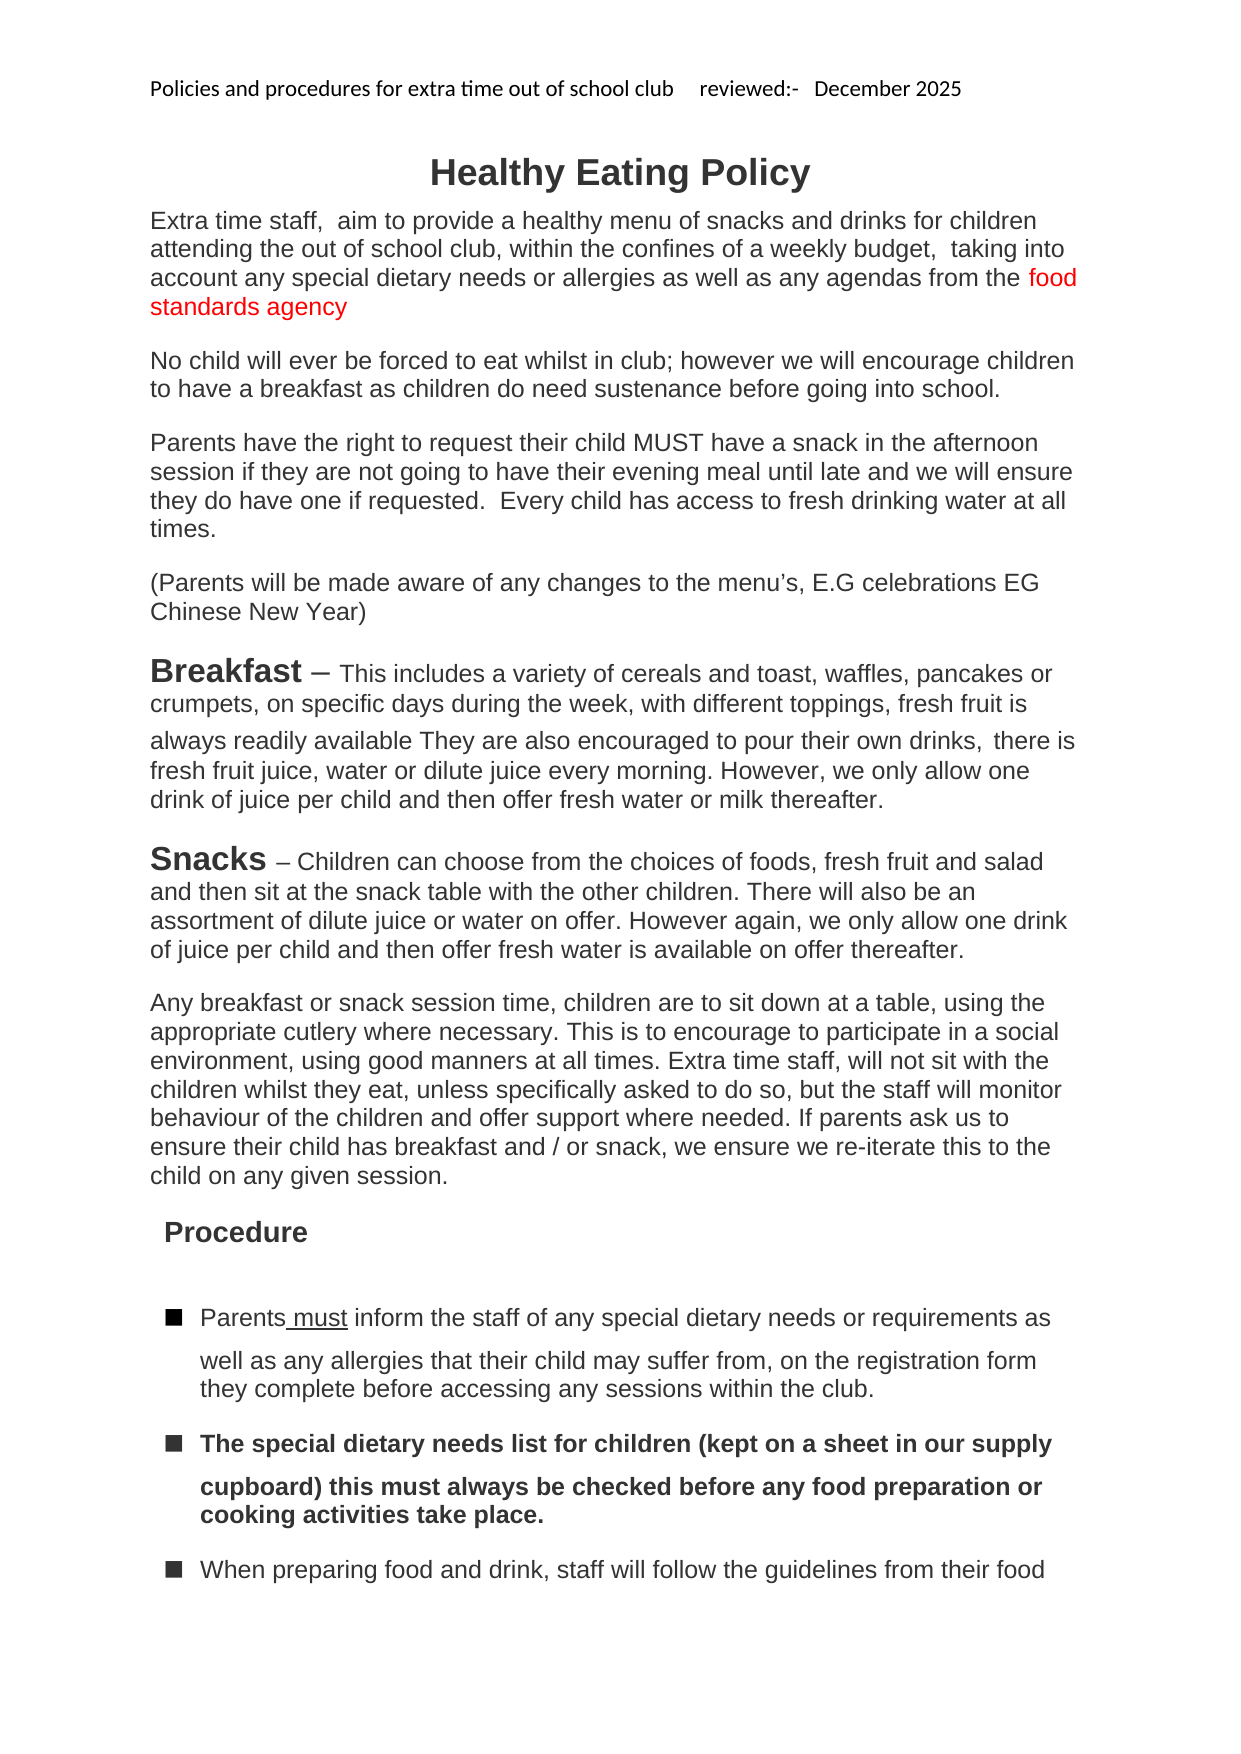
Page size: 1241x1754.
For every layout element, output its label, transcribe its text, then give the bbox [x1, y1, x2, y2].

text Healthy Eating Policy [150, 150, 1090, 193]
text Parents have the right to request their child MUST have a snack in the afternoon session if they are not going to have their evening meal until late and we will ensure they do have one if requested. Every child has access to fresh drinking water at all times. [150, 428, 1090, 543]
text Any breakfast or snack session time, children are to sit down at a table, using the appropriate cutlery where necessary. This is to encourage to participate in a social environment, using good manners at all times. Extra time staff, will not sit with the children whilst they eat, unless specifically asked to do so, but the staff will monitor behaviour of the children and offer support where needed. If parents ask us to ensure their child has breakfast and / or snack, we ensure we re-iterate this to the child on any given session. [150, 988, 1090, 1190]
text Procedure [150, 1215, 1090, 1248]
list The special dietary needs list for children (kept on a sheet in our supply cupboard) this must always be checked before any food preparation or cooking activities take place. [162, 1403, 1090, 1529]
list When preparing food and drink, staff will follow the guidelines from their food [162, 1529, 1090, 1597]
text Snacks – Children can choose from the choices of foods, fresh fruit and salad and then sit at the snack table with the other children. There will also be an assortment of dilute juice or water on offer. However again, we only allow one drink of juice per child and then offer fresh water is available on offer thereafter. [150, 839, 1090, 963]
text No child will ever be forced to eat whilst in club; however we will encourage children to have a breakfast as children do need sustenance before going into school. [150, 346, 1090, 403]
text (Parents will be made aware of any changes to the menu’s, E.G celebrations EG Chinese New Year) [150, 568, 1090, 626]
list Parents must inform the staff of any special dietary needs or requirements as well as any allergies that their child may suffer from, on the registration form they complete before accessing any sessions within the club. [162, 1277, 1090, 1403]
text Extra time staff, aim to provide a healthy menu of snacks and drinks for children attending the out of school club, within the confines of a weekly budget, taking into account any special dietary needs or allergies as well as any agendas from the food standards agency [150, 206, 1090, 321]
text Breakfast – This includes a variety of cereals and toast, waffles, pancakes or crumpets, on specific days during the week, with different toppings, fresh fruit is always readily available They are also encouraged to pour their own drinks, there is fresh fruit juice, water or dilute juice every morning. However, we only allow one drink of juice per child and then offer fresh water or milk thereafter. [150, 651, 1090, 814]
